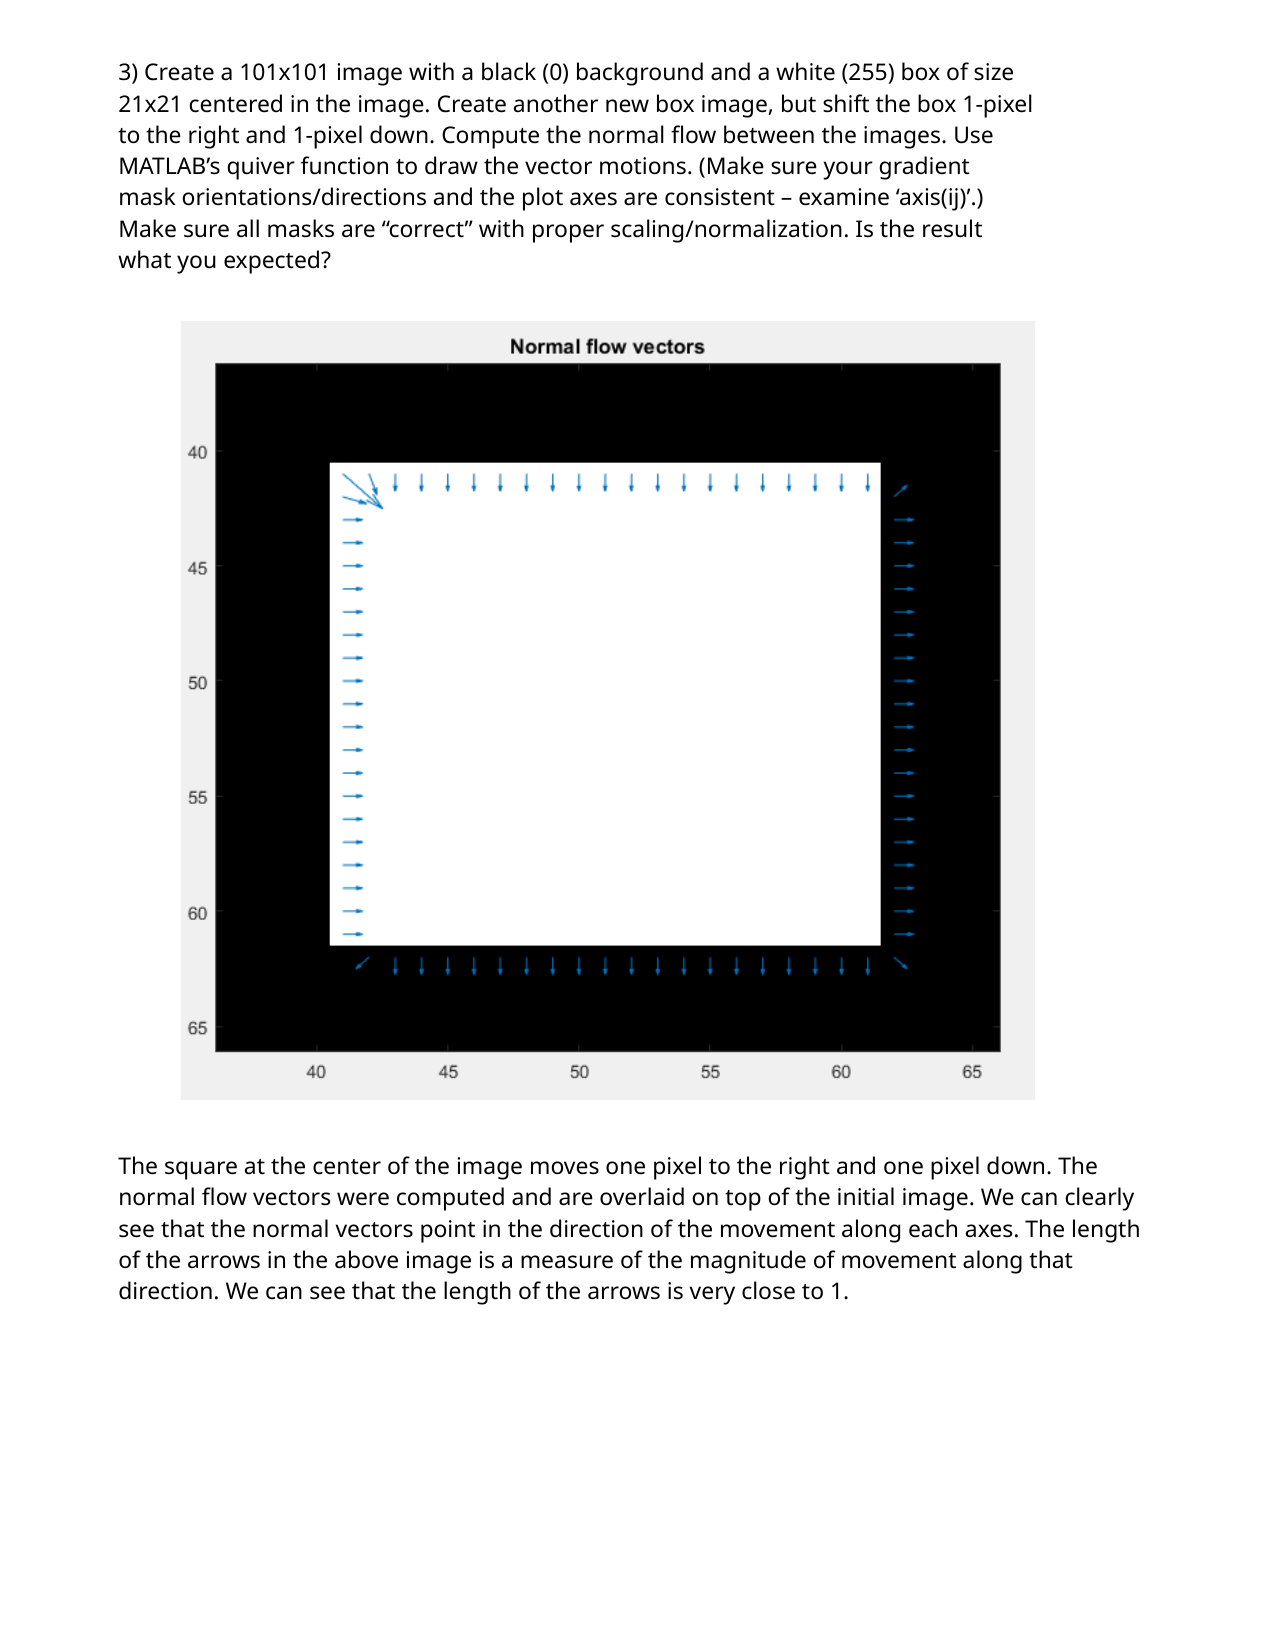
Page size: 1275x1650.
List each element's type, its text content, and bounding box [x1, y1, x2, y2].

picture [180, 321, 1035, 1100]
text 3) Create a 101x101 image with a black (0) background and a white (255) box of size [118, 56, 1157, 87]
text to the right and 1-pixel down. Compute the normal flow between the images. Use [118, 119, 1157, 150]
text 21x21 centered in the image. Create another new box image, but shift the box 1-pixel [118, 87, 1157, 119]
text mask orientations/directions and the plot axes are consistent – examine ‘axis(ij)’.) [118, 181, 1157, 212]
text MATLAB’s quiver function to draw the vector motions. (Make sure your gradient [118, 150, 1157, 181]
text what you expected? [118, 244, 1157, 275]
text The square at the center of the image moves one pixel to the right and one pixel down. The normal flow vectors were computed and are overlaid on top of the initial image. We can clearly see that the normal vectors point in the direction of the movement along each axes. The length of the arrows in the above image is a measure of the magnitude of movement along that direction. We can see that the length of the arrows is very close to 1. [118, 1150, 1157, 1306]
text Make sure all masks are “correct” with proper scaling/normalization. Is the result [118, 212, 1157, 244]
